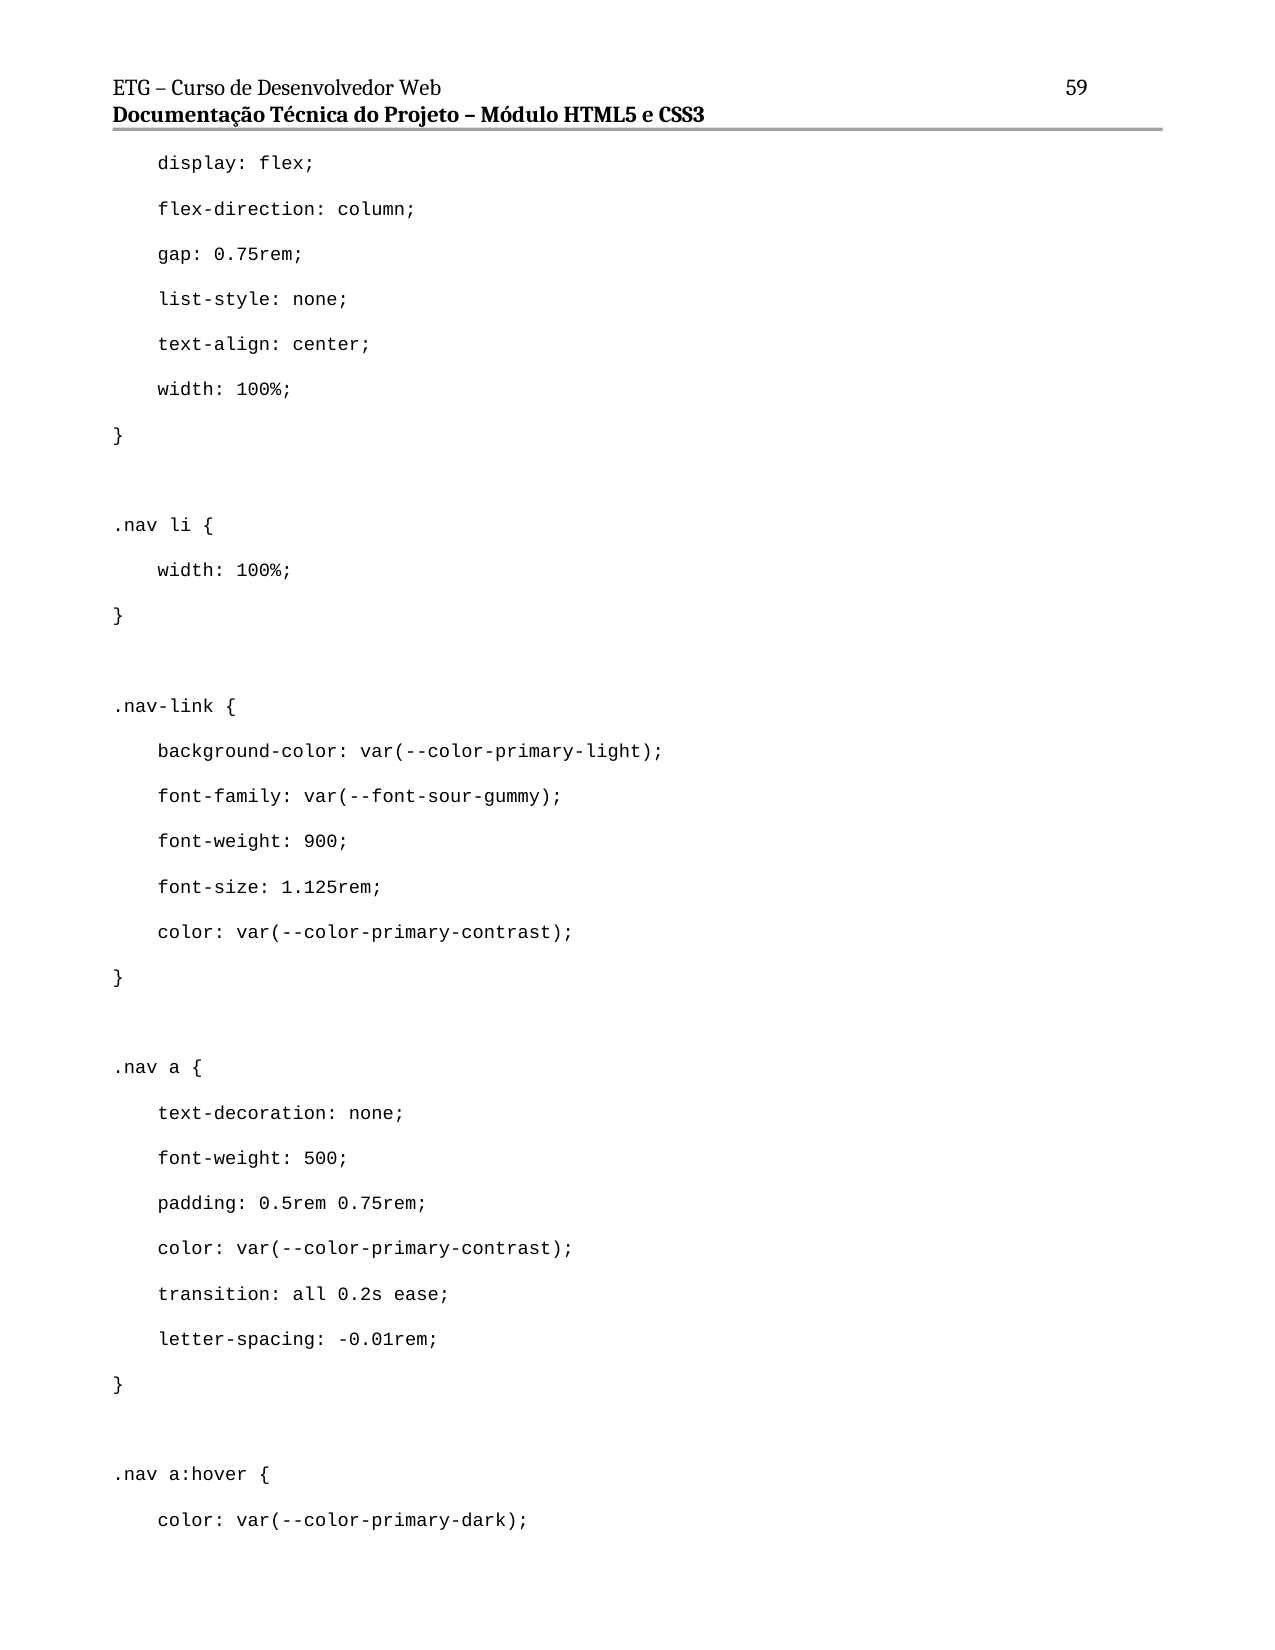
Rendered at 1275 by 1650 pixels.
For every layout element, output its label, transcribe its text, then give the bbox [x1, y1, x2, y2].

text background-color: var(--color-primary-light); [112, 742, 1162, 763]
text gap: 0.75rem; [112, 244, 1162, 266]
text text-decoration: none; [112, 1103, 1162, 1125]
text color: var(--color-primary-dark); [112, 1510, 1162, 1532]
text .nav a:hover { [112, 1465, 1162, 1486]
text color: var(--color-primary-contrast); [112, 1239, 1162, 1260]
text .nav a { [112, 1058, 1162, 1079]
text .nav li { [112, 516, 1162, 537]
text font-family: var(--font-sour-gummy); [112, 787, 1162, 808]
text font-size: 1.125rem; [112, 877, 1162, 899]
text width: 100%; [112, 380, 1162, 401]
text font-weight: 500; [112, 1149, 1162, 1170]
text font-weight: 900; [112, 832, 1162, 853]
text display: flex; [112, 154, 1162, 175]
text transition: all 0.2s ease; [112, 1284, 1162, 1306]
text .nav-link { [112, 697, 1162, 718]
text flex-direction: column; [112, 199, 1162, 221]
text text-align: center; [112, 335, 1162, 356]
text } [112, 606, 1162, 627]
text } [112, 968, 1162, 989]
text } [112, 1375, 1162, 1396]
text list-style: none; [112, 290, 1162, 311]
text color: var(--color-primary-contrast); [112, 923, 1162, 944]
text letter-spacing: -0.01rem; [112, 1329, 1162, 1351]
text padding: 0.5rem 0.75rem; [112, 1194, 1162, 1215]
text } [112, 425, 1162, 447]
text width: 100%; [112, 561, 1162, 582]
